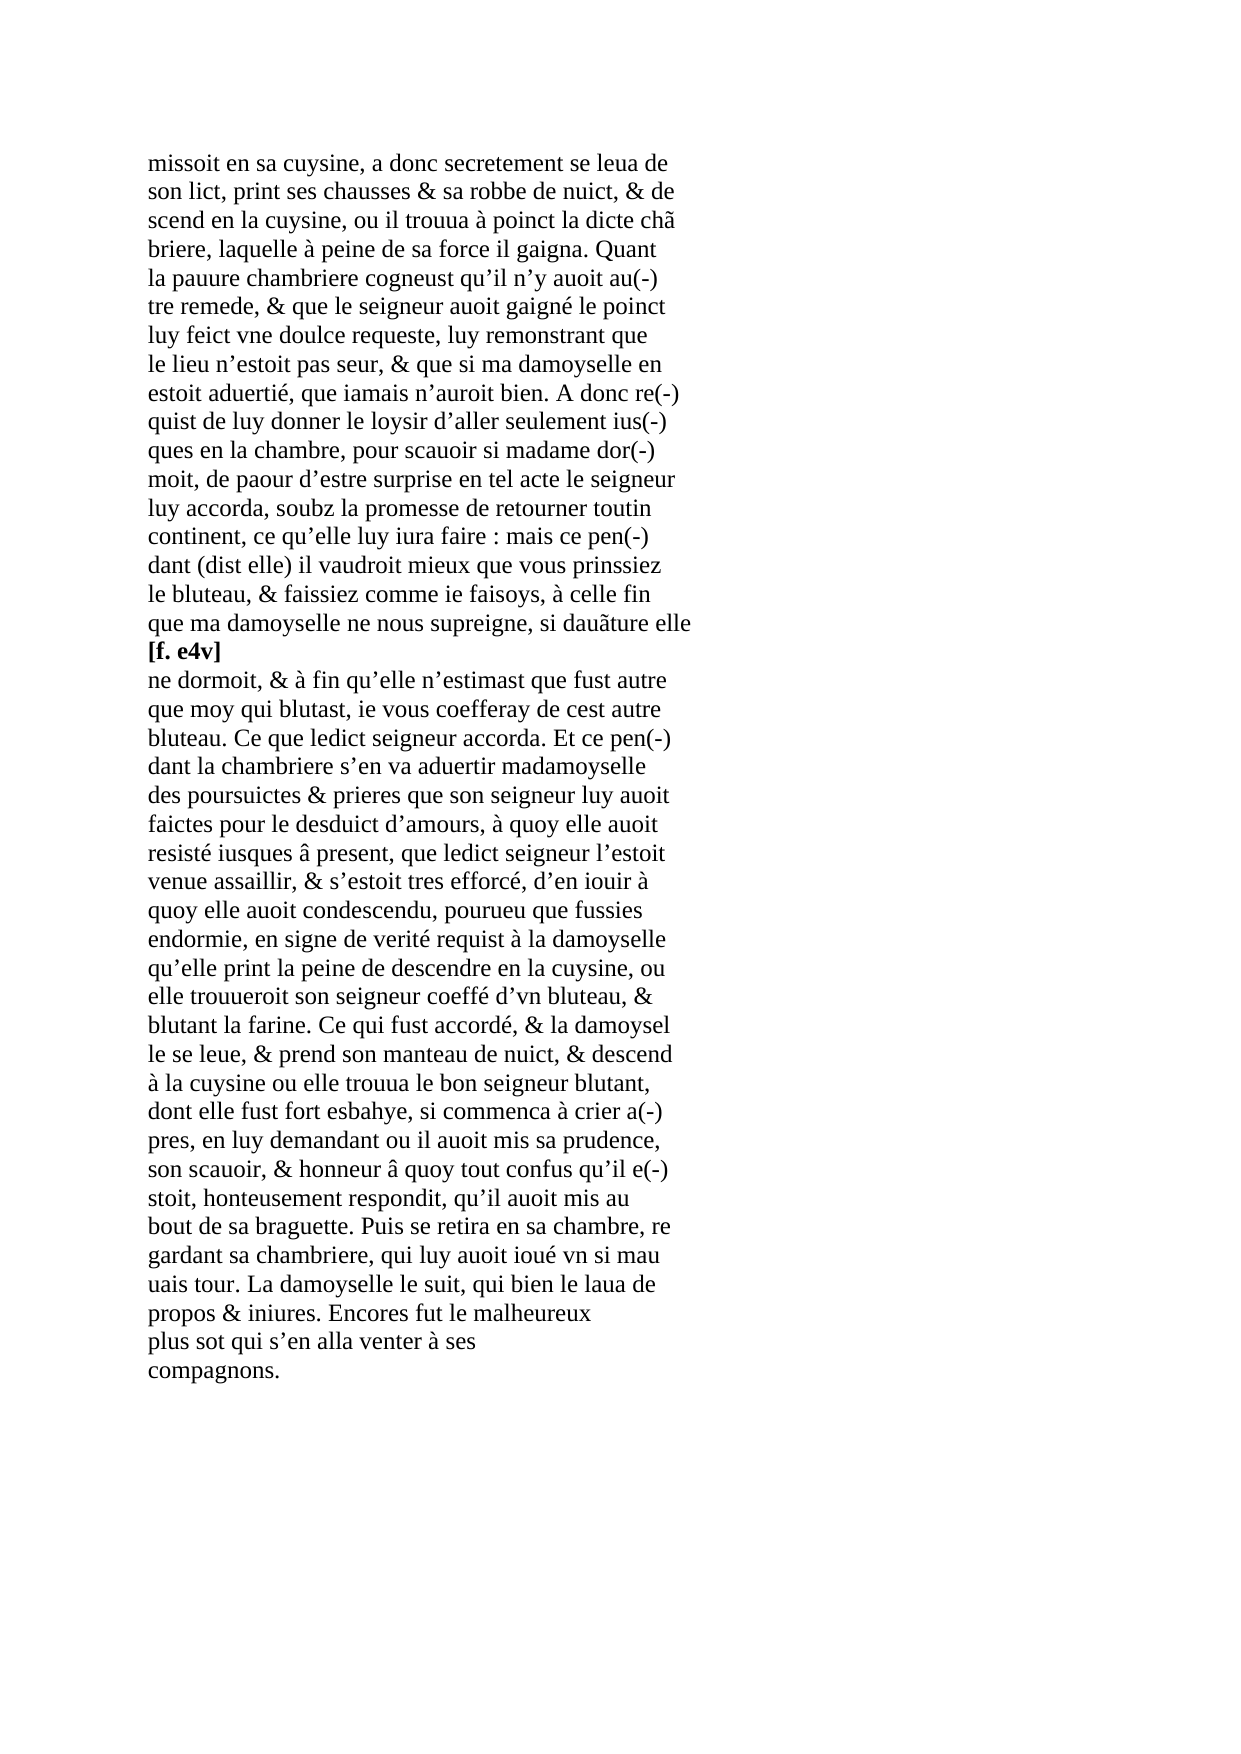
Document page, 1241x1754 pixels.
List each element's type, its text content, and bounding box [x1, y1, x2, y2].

text EN ce temps dedans la ville de Paris y eust vn fort notable personnage & vn des principaulx iuges, lequel print en amour vne siéne ieune chã briere de cuysine, & tant la solicita par prieres & offres d’argent, qu’el le se trouua cõfuse, & neantmoins preferant son honneur à tous biẽs, n’y voulut iamais consentir : dont le seigneur fut tres mal content & nonobstant les refuz, encores poursuiuoit il à sa pre miere requeste, la menassant de la prendre quelque foys desprouueue, & d’accõplir son desir & vouloir. Vn iour fort matin entendit qu’elle blutoit & ta(-) missoit en sa cuysine, a donc secretement se leua de son lict, print ses chausses & sa robbe de nuict, & de scend en la cuysine, ou il trouua à poinct la dicte chã briere, laquelle à peine de sa force il gaigna. Quant la pauure chambriere cogneust qu’il n’y auoit au(-) tre remede, & que le seigneur auoit gaigné le poinct luy feict vne doulce requeste, luy remonstrant que le lieu n’estoit pas seur, & que si ma damoyselle en estoit aduertié, que iamais n’auroit bien. A donc re(-) quist de luy donner le loysir d’aller seulement ius(-) ques en la chambre, pour scauoir si madame dor(-) moit, de paour d’estre surprise en tel acte le seigneur luy accorda, soubz la promesse de retourner toutin continent, ce qu’elle luy iura faire : mais ce pen(-) dant (dist elle) il vaudroit mieux que vous prinssiez le bluteau, & faissiez comme ie faisoys, à celle fin que ma damoyselle ne nous supreigne, si dauãture elle [f. e4v] ne dormoit, & à fin qu’elle n’estimast que fust autre que moy qui blutast, ie vous coefferay de cest autre bluteau. Ce que ledict seigneur accorda. Et ce pen(-) dant la chambriere s’en va aduertir madamoyselle des poursuictes & prieres que son seigneur luy auoit faictes pour le desduict d’amours, à quoy elle auoit resisté iusques â present, que ledict seigneur l’estoit venue assaillir, & s’estoit tres efforcé, d’en iouir à quoy elle auoit condescendu, pourueu que fussies endormie, en signe de verité requist à la damoyselle qu’elle print la peine de descendre en la cuysine, ou elle trouueroit son seigneur coeffé d’vn bluteau, & blutant la farine. Ce qui fust accordé, & la damoysel le se leue, & prend son manteau de nuict, & descend à la cuysine ou elle trouua le bon seigneur blutant, dont elle fust fort esbahye, si commenca à crier a(-) pres, en luy demandant ou il auoit mis sa prudence, son scauoir, & honneur â quoy tout confus qu’il e(-) stoit, honteusement respondit, qu’il auoit mis au bout de sa braguette. Puis se retira en sa chambre, re gardant sa chambriere, qui luy auoit ioué vn si mau uais tour. La damoyselle le suit, qui bien le laua de propos & iniures. Encores fut le malheureux plus sot qui s’en alla venter à ses compagnons. [148, 148, 1093, 1384]
